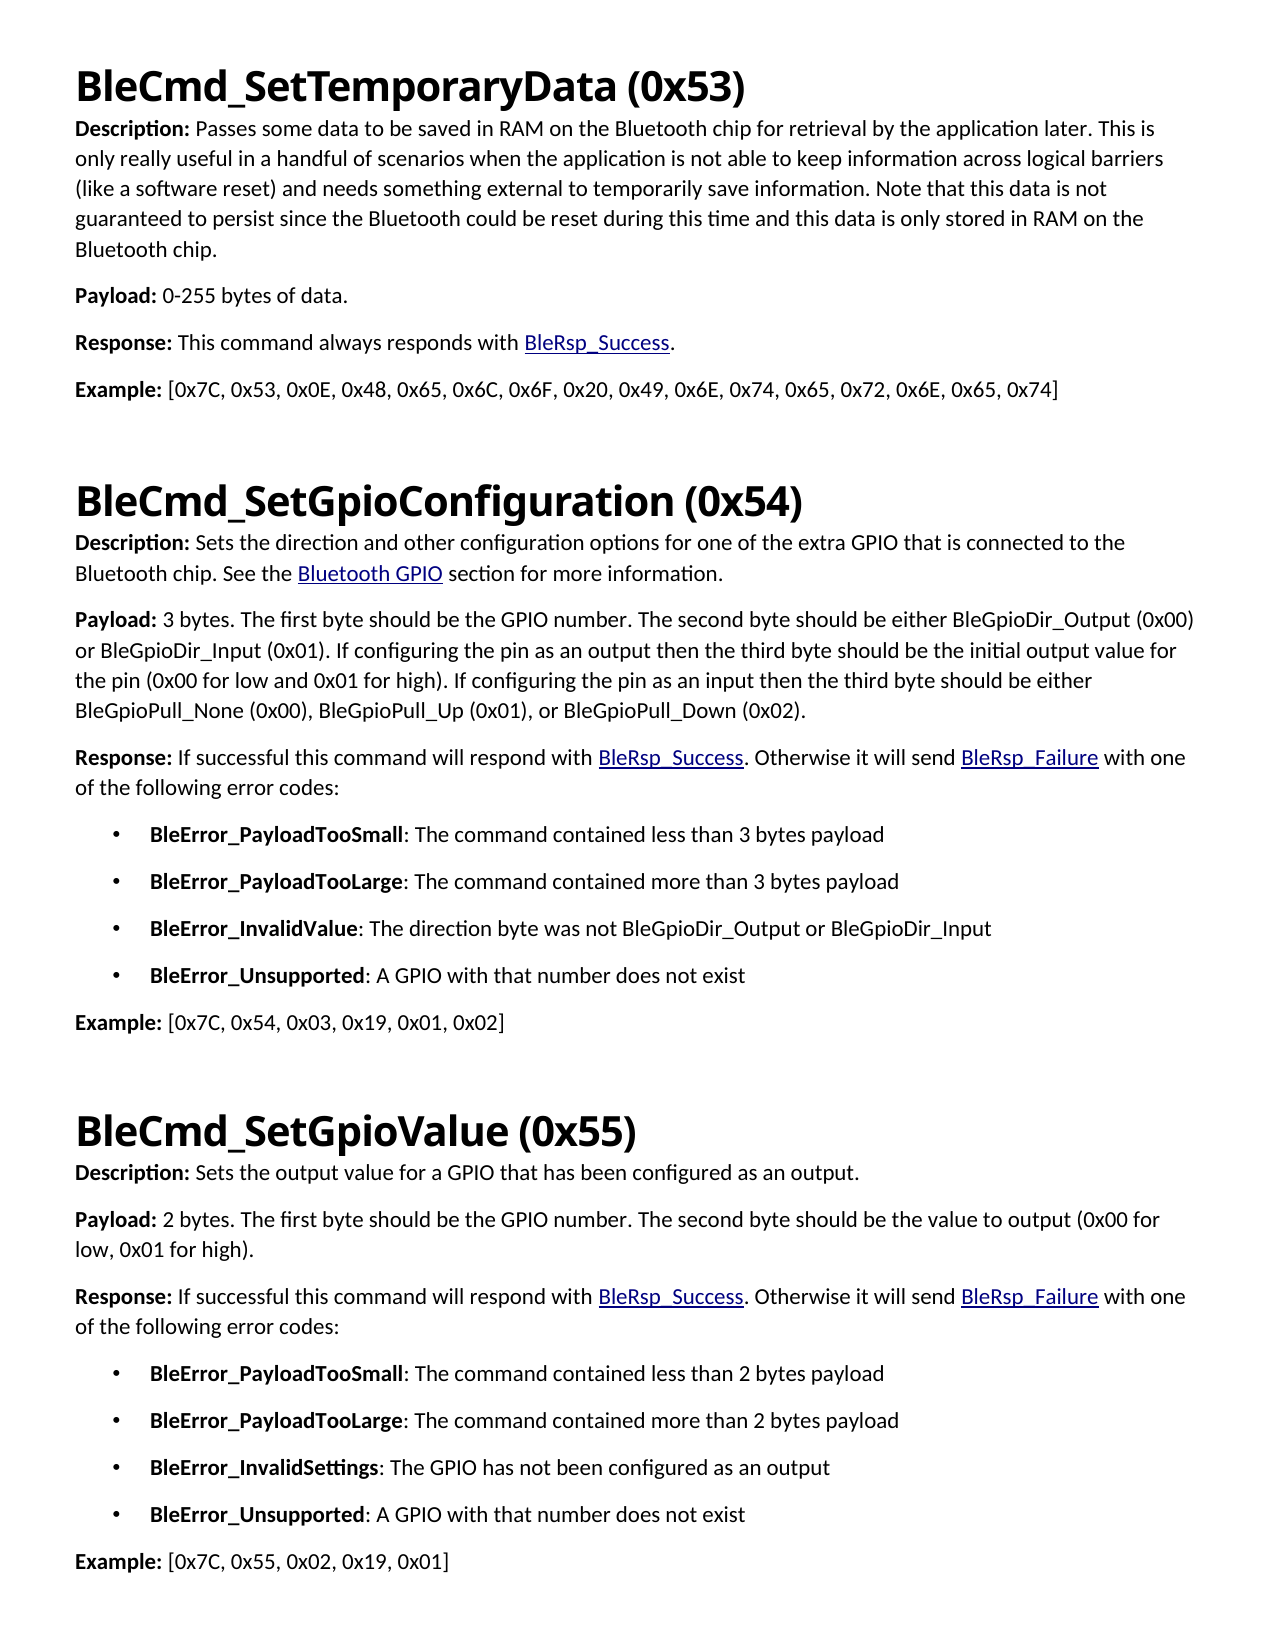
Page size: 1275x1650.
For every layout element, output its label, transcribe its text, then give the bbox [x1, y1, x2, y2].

text Description: Sets the direction and other configuration options for one of the extra GPIO that is connected to the Bluetooth chip. See the Bluetooth GPIO section for more information. [75, 528, 1200, 587]
text Response: If successful this command will respond with BleRsp_Success. Otherwise it will send BleRsp_Failure with one of the following error codes: [75, 1282, 1200, 1340]
list BleError_InvalidValue: The direction byte was not BleGpioDir_Output or BleGpioDir_Input [112, 914, 1200, 942]
text Response: If successful this command will respond with BleRsp_Success. Otherwise it will send BleRsp_Failure with one of the following error codes: [75, 743, 1200, 801]
title BleCmd_SetTemporaryData (0x53) [75, 57, 1200, 114]
list BleError_PayloadTooLarge: The command contained more than 3 bytes payload [112, 867, 1200, 895]
list BleError_PayloadTooLarge: The command contained more than 2 bytes payload [112, 1406, 1200, 1434]
text Description: Sets the output value for a GPIO that has been configured as an output. [75, 1158, 1200, 1186]
text Payload: 0-255 bytes of data. [75, 282, 1200, 309]
list BleError_InvalidSettings: The GPIO has not been configured as an output [112, 1453, 1200, 1481]
title BleCmd_SetGpioValue (0x55) [75, 1101, 1200, 1158]
text Example: [0x7C, 0x53, 0x0E, 0x48, 0x65, 0x6C, 0x6F, 0x20, 0x49, 0x6E, 0x74, 0x65, 0x72, 0x6E, 0x65, 0x74] [75, 375, 1200, 403]
text Payload: 2 bytes. The first byte should be the GPIO number. The second byte should be the value to output (0x00 for low, 0x01 for high). [75, 1205, 1200, 1263]
list BleError_Unsupported: A GPIO with that number does not exist [112, 1500, 1200, 1528]
list BleError_PayloadTooSmall: The command contained less than 3 bytes payload [112, 820, 1200, 848]
text Payload: 3 bytes. The first byte should be the GPIO number. The second byte should be either BleGpioDir_Output (0x00) or BleGpioDir_Input (0x01). If configuring the pin as an output then the third byte should be the initial output value for the pin (0x00 for low and 0x01 for high). If configuring the pin as an input then the third byte should be either BleGpioPull_None (0x00), BleGpioPull_Up (0x01), or BleGpioPull_Down (0x02). [75, 606, 1200, 724]
text Example: [0x7C, 0x55, 0x02, 0x19, 0x01] [75, 1547, 1200, 1575]
text Example: [0x7C, 0x54, 0x03, 0x19, 0x01, 0x02] [75, 1008, 1200, 1036]
list BleError_PayloadTooSmall: The command contained less than 2 bytes payload [112, 1359, 1200, 1387]
text Response: This command always responds with BleRsp_Success. [75, 328, 1200, 356]
title BleCmd_SetGpioConfiguration (0x54) [75, 472, 1200, 528]
list BleError_Unsupported: A GPIO with that number does not exist [112, 961, 1200, 989]
text Description: Passes some data to be saved in RAM on the Bluetooth chip for retrieval by the application later. This is only really useful in a handful of scenarios when the application is not able to keep information across logical barriers (like a software reset) and needs something external to temporarily save information. Note that this data is not guaranteed to persist since the Bluetooth could be reset during this time and this data is only stored in RAM on the Bluetooth chip. [75, 114, 1200, 263]
